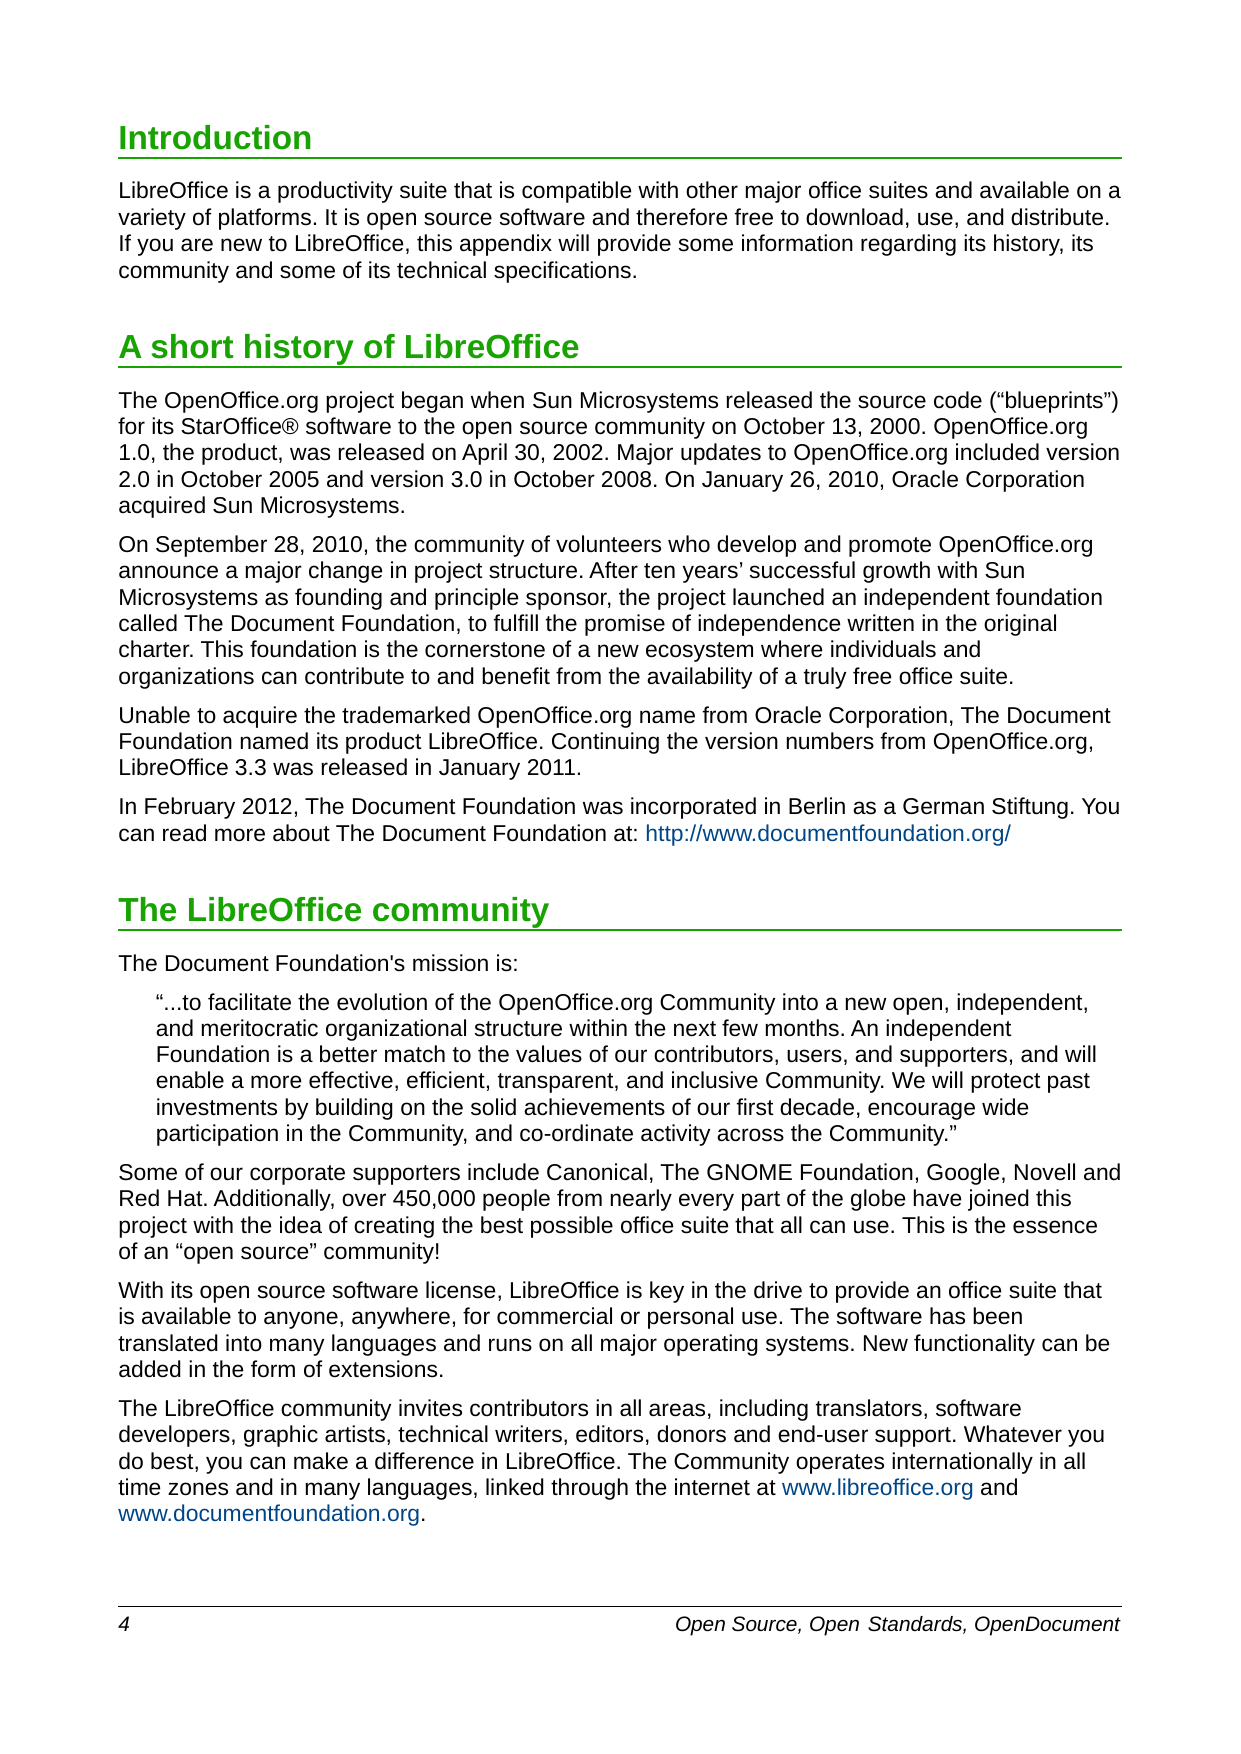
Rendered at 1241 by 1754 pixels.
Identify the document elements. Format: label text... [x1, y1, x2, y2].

text On September 28, 2010, the community of volunteers who develop and promote OpenOffice.org announce a major change in project structure. After ten years’ successful growth with Sun Microsystems as founding and principle sponsor, the project launched an independent foundation called The Document Foundation, to fulfill the promise of independence written in the original charter. This foundation is the cornerstone of a new ecosystem where individuals and organizations can contribute to and benefit from the availability of a truly free office suite. [118, 531, 1122, 689]
subtitle The LibreOffice community [118, 890, 1122, 929]
text “...to facilitate the evolution of the OpenOffice.org Community into a new open, independent, and meritocratic organizational structure within the next few months. An independent Foundation is a better match to the values of our contributors, users, and supporters, and will enable a more effective, efficient, transparent, and inclusive Community. We will protect past investments by building on the solid achievements of our first decade, encourage wide participation in the Community, and co-ordinate activity across the Community.” [156, 988, 1122, 1147]
text Some of our corporate supporters include Canonical, The GNOME Foundation, Google, Novell and Red Hat. Additionally, over 450,000 people from nearly every part of the globe have joined this project with the idea of creating the best possible office suite that all can use. This is the essence of an “open source” community! [118, 1159, 1122, 1264]
text The LibreOffice community invites contributors in all areas, including translators, software developers, graphic artists, technical writers, editors, donors and end-user support. Whatever you do best, you can make a difference in LibreOffice. The Community operates internationally in all time zones and in many languages, linked through the internet at www.libreoffice.org and www.documentfoundation.org. [118, 1395, 1122, 1527]
subtitle Introduction [118, 118, 1122, 157]
subtitle A short history of LibreOffice [118, 327, 1122, 366]
text The OpenOffice.org project began when Sun Microsystems released the source code (“blueprints”) for its StarOffice® software to the open source community on October 13, 2000. OpenOffice.org 1.0, the product, was released on April 30, 2002. Major updates to OpenOffice.org included version 2.0 in October 2005 and version 3.0 in October 2008. On January 26, 2010, Oracle Corporation acquired Sun Microsystems. [118, 387, 1122, 518]
text In February 2012, The Document Foundation was incorporated in Berlin as a German Stiftung. You can read more about The Document Foundation at: http://www.documentfoundation.org/ [118, 793, 1122, 846]
text With its open source software license, LibreOffice is key in the drive to provide an office suite that is available to anyone, anywhere, for commercial or personal use. The software has been translated into many languages and runs on all major operating systems. New functionality can be added in the form of extensions. [118, 1277, 1122, 1382]
text Unable to acquire the trademarked OpenOffice.org name from Oracle Corporation, The Document Foundation named its product LibreOffice. Continuing the version numbers from OpenOffice.org, LibreOffice 3.3 was released in January 2011. [118, 702, 1122, 781]
text LibreOffice is a productivity suite that is compatible with other major office suites and available on a variety of platforms. It is open source software and therefore free to download, use, and distribute. If you are new to LibreOffice, this appendix will provide some information regarding its history, its community and some of its technical specifications. [118, 177, 1122, 283]
text The Document Foundation's mission is: [118, 949, 1122, 976]
